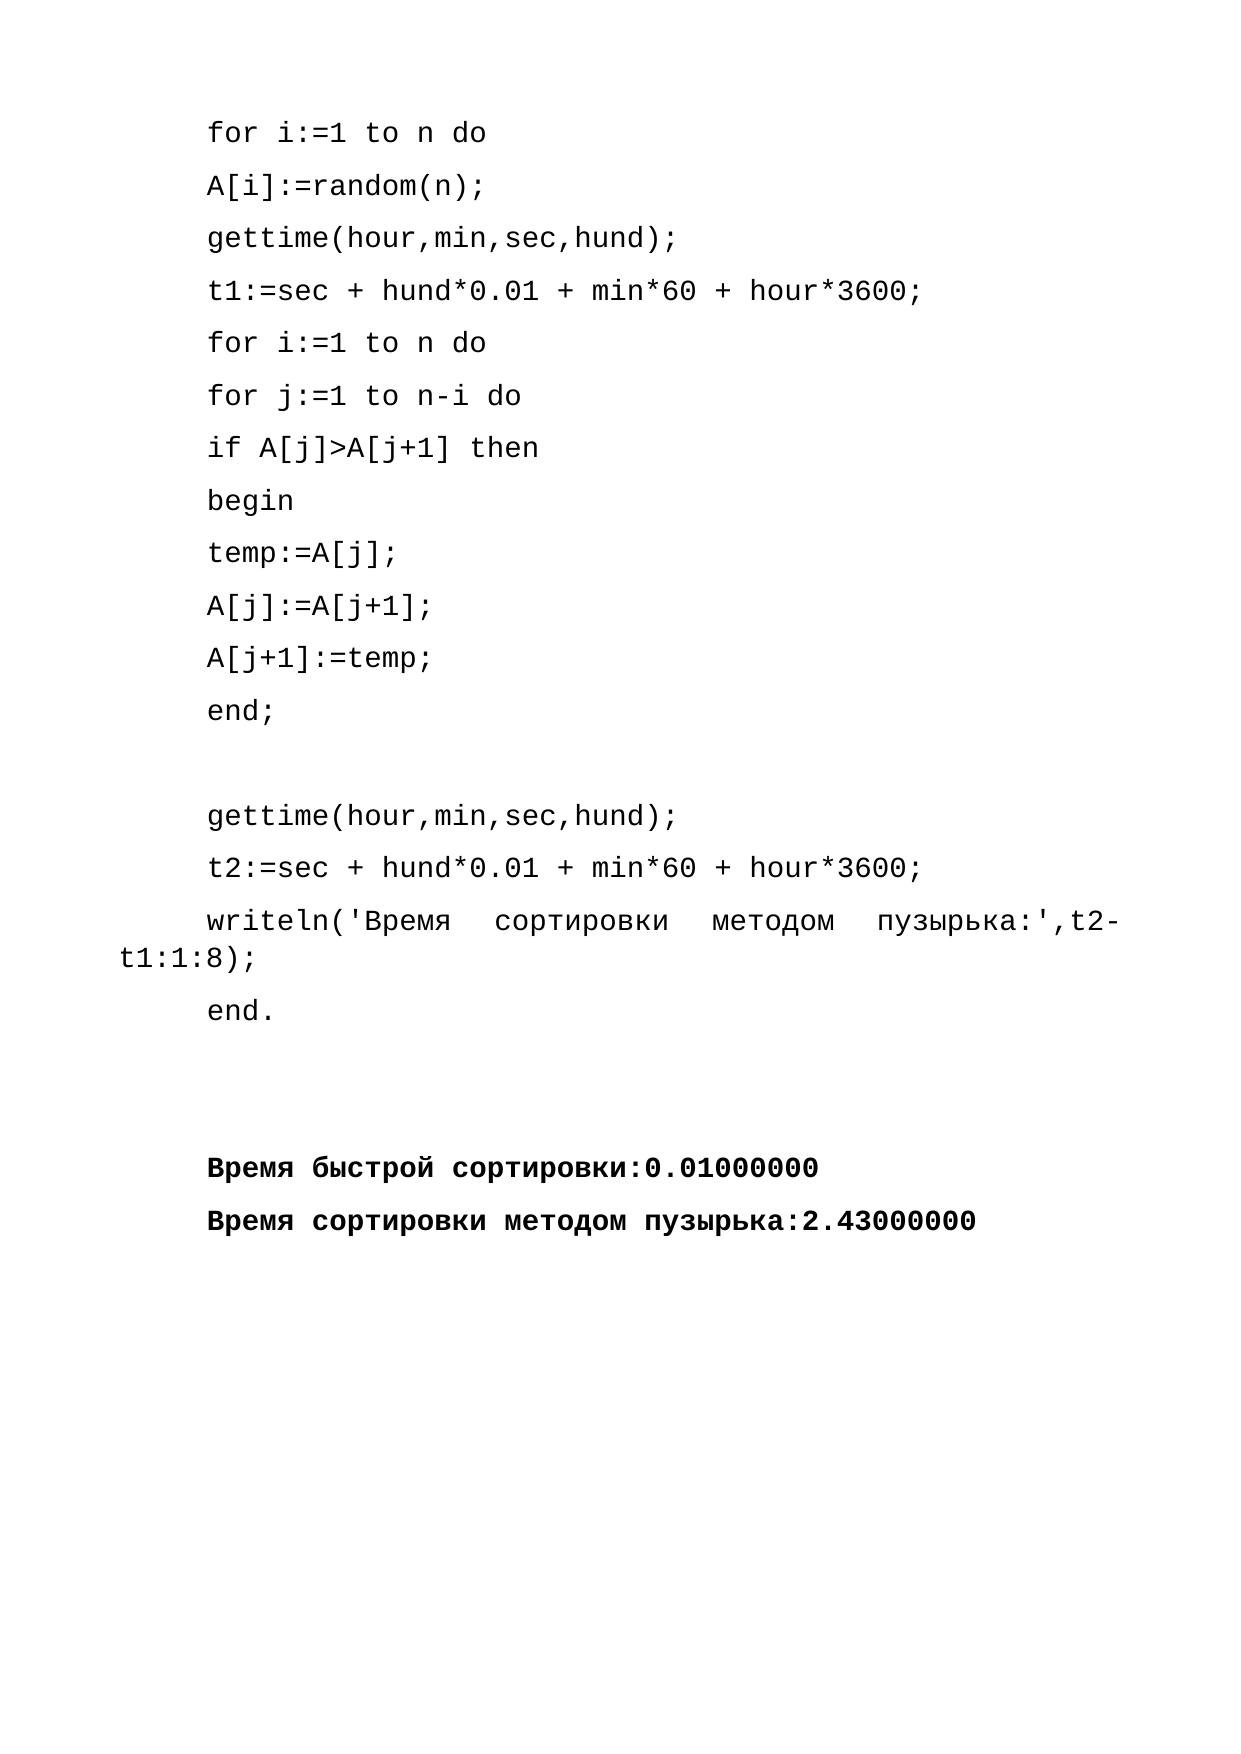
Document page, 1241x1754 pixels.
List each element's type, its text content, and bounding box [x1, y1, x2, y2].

text end; [118, 696, 1122, 729]
text writeln('Время сортировки методом пузырька:',t2-t1:1:8); [118, 906, 1122, 977]
text A[j+1]:=temp; [118, 643, 1122, 676]
text temp:=A[j]; [118, 538, 1122, 571]
text Время быстрой сортировки:0.01000000 [118, 1153, 1122, 1187]
text t2:=sec + hund*0.01 + min*60 + hour*3600; [118, 853, 1122, 886]
text A[i]:=random(n); [118, 171, 1122, 204]
text for i:=1 to n do [118, 118, 1122, 151]
text begin [118, 486, 1122, 519]
text if A[j]>A[j+1] then [118, 433, 1122, 466]
text end. [118, 996, 1122, 1029]
text for i:=1 to n do [118, 328, 1122, 361]
text A[j]:=A[j+1]; [118, 591, 1122, 624]
text for j:=1 to n-i do [118, 381, 1122, 414]
text gettime(hour,min,sec,hund); [118, 801, 1122, 834]
text t1:=sec + hund*0.01 + min*60 + hour*3600; [118, 276, 1122, 309]
text gettime(hour,min,sec,hund); [118, 223, 1122, 256]
text Время сортировки методом пузырька:2.43000000 [118, 1206, 1122, 1239]
